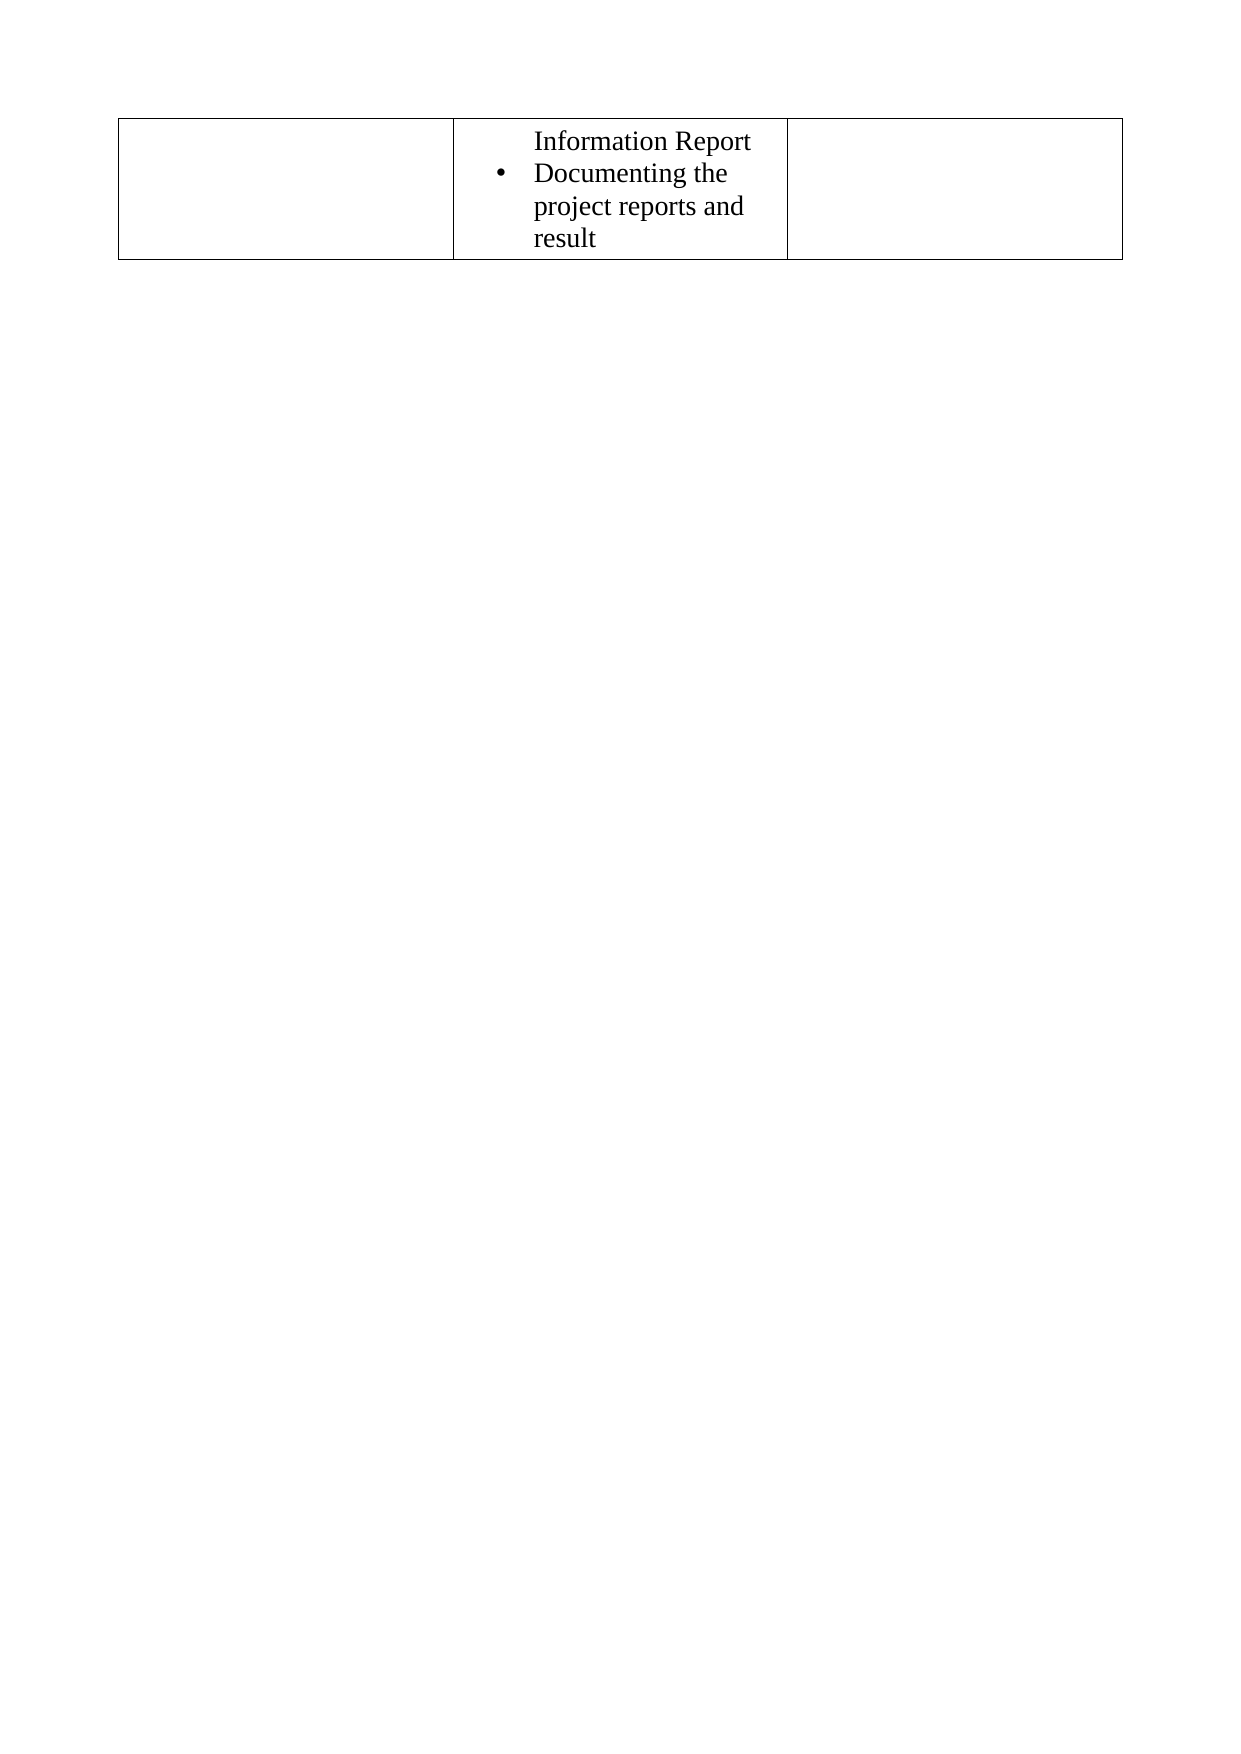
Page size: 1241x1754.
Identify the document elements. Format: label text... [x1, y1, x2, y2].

table_cell [788, 119, 1122, 259]
table_cell Information Report Documenting the project reports and result [454, 119, 787, 259]
table_cell [119, 119, 453, 259]
